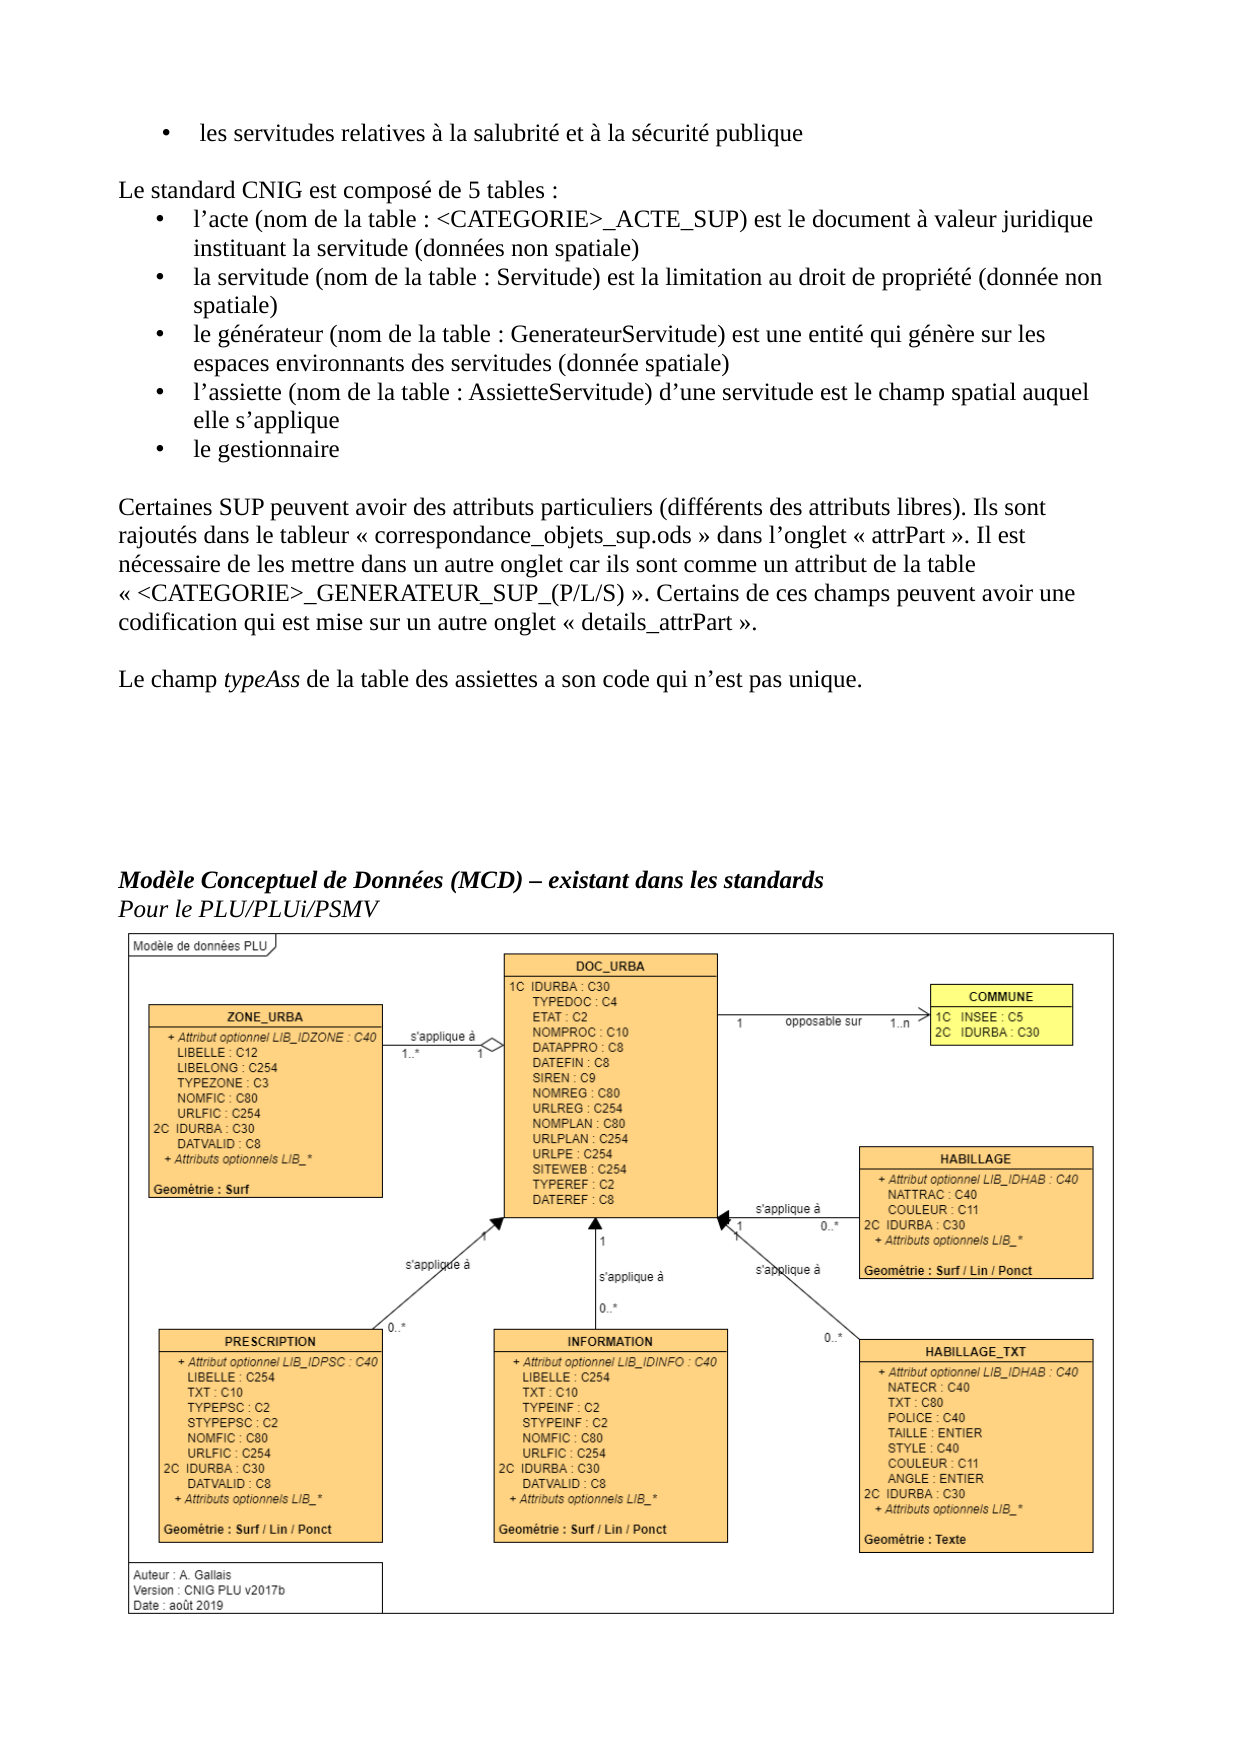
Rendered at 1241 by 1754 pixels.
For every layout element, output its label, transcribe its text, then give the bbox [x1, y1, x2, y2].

text Pour le PLU/PLUi/PSMV [118, 894, 1122, 923]
list les servitudes relatives à la salubrité et à la sécurité publique [162, 118, 1122, 147]
list le gestionnaire [156, 434, 1122, 463]
picture [118, 923, 1123, 1623]
text Le standard CNIG est composé de 5 tables : [118, 176, 1122, 204]
list l’assiette (nom de la table : AssietteServitude) d’une servitude est le champ spatial auquel elle s’applique [156, 377, 1122, 434]
text Le champ typeAss de la table des assiettes a son code qui n’est pas unique. [118, 664, 1122, 693]
list le générateur (nom de la table : GenerateurServitude) est une entité qui génère sur les espaces environnants des servitudes (donnée spatiale) [156, 319, 1122, 377]
text Certaines SUP peuvent avoir des attributs particuliers (différents des attributs libres). Ils sont rajoutés dans le tableur « correspondance_objets_sup.ods » dans l’onglet « attrPart ». Il est nécessaire de les mettre dans un autre onglet car ils sont comme un attribut de la table « <CATEGORIE>_GENERATEUR_SUP_(P/L/S) ». Certains de ces champs peuvent avoir une codification qui est mise sur un autre onglet « details_attrPart ». [118, 492, 1122, 636]
list la servitude (nom de la table : Servitude) est la limitation au droit de propriété (donnée non spatiale) [156, 262, 1122, 319]
list l’acte (nom de la table : <CATEGORIE>_ACTE_SUP) est le document à valeur juridique instituant la servitude (données non spatiale) [156, 204, 1122, 262]
text Modèle Conceptuel de Données (MCD) – existant dans les standards [118, 866, 1122, 894]
